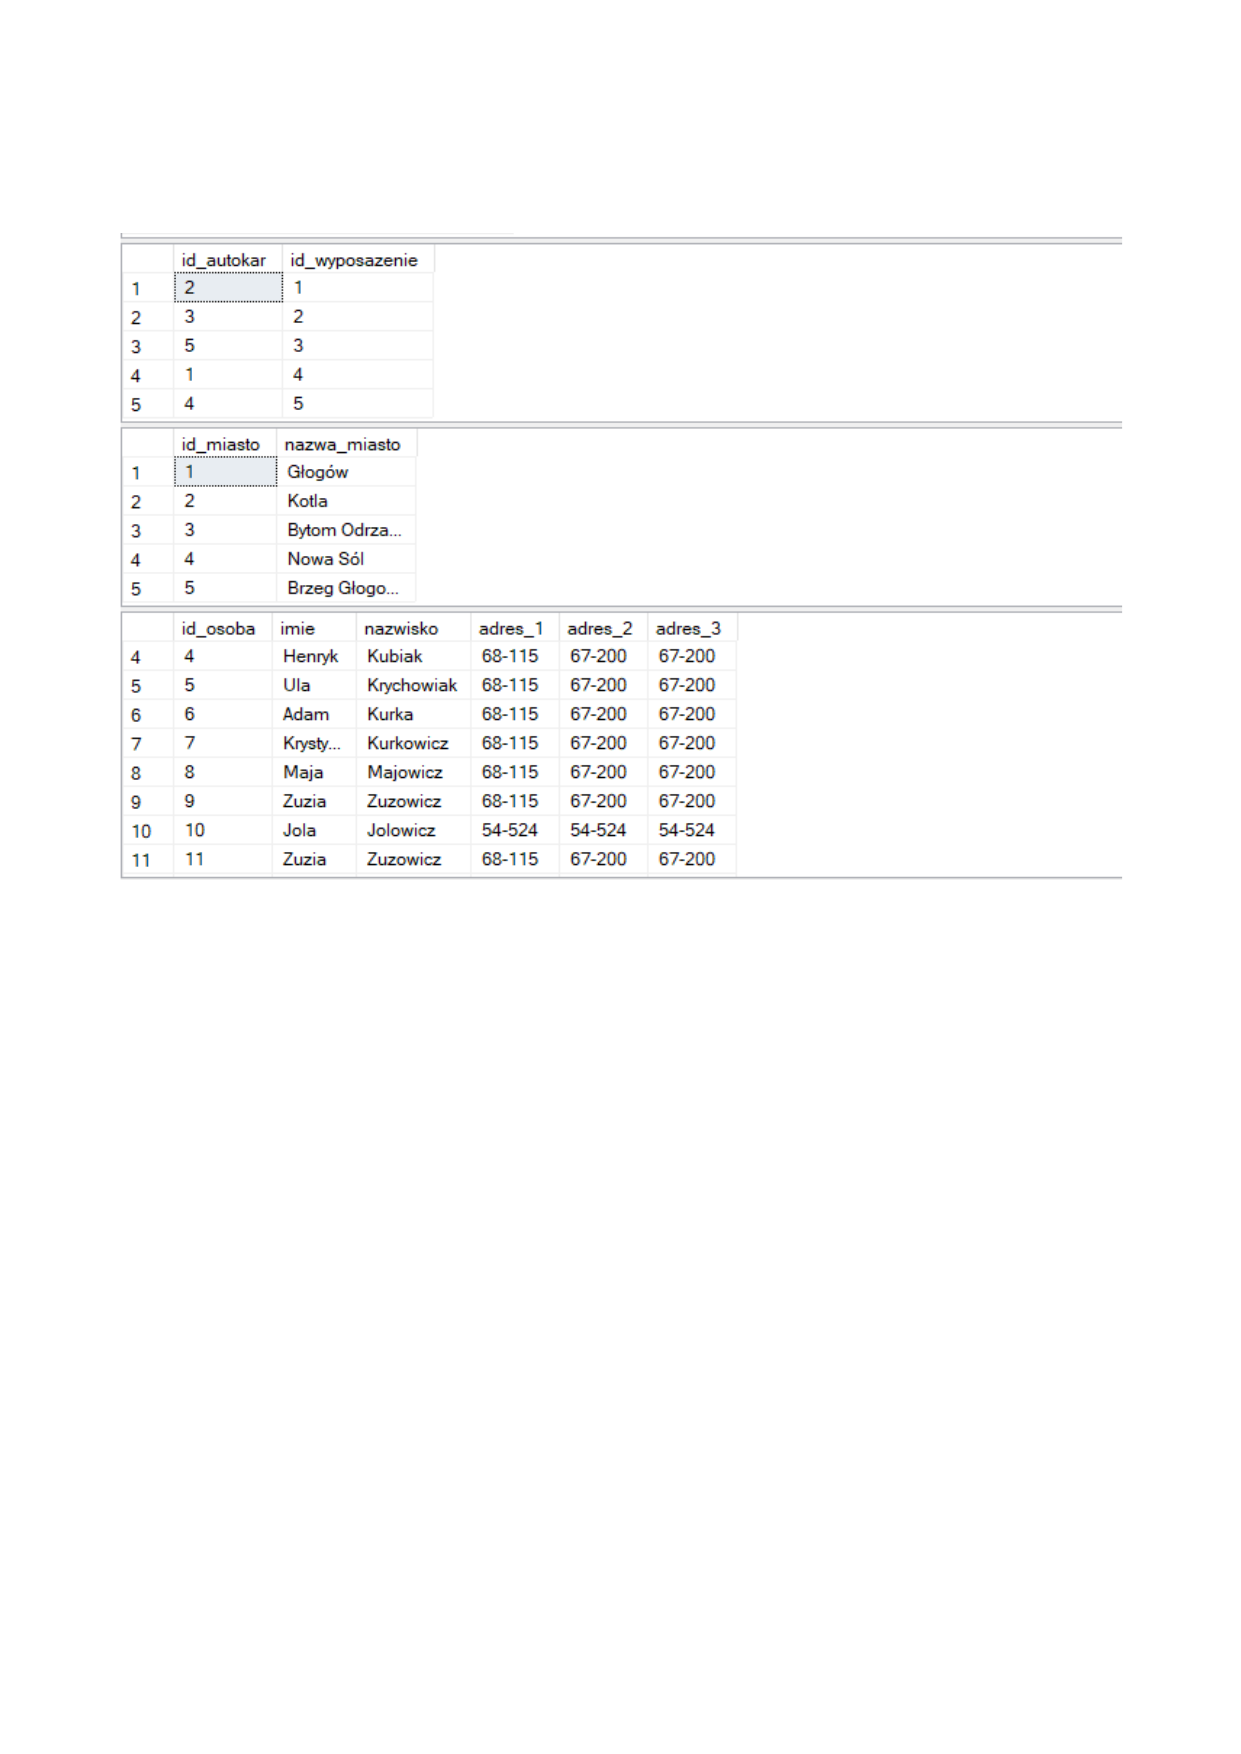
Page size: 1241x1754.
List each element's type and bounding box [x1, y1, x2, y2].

picture [118, 233, 1123, 880]
